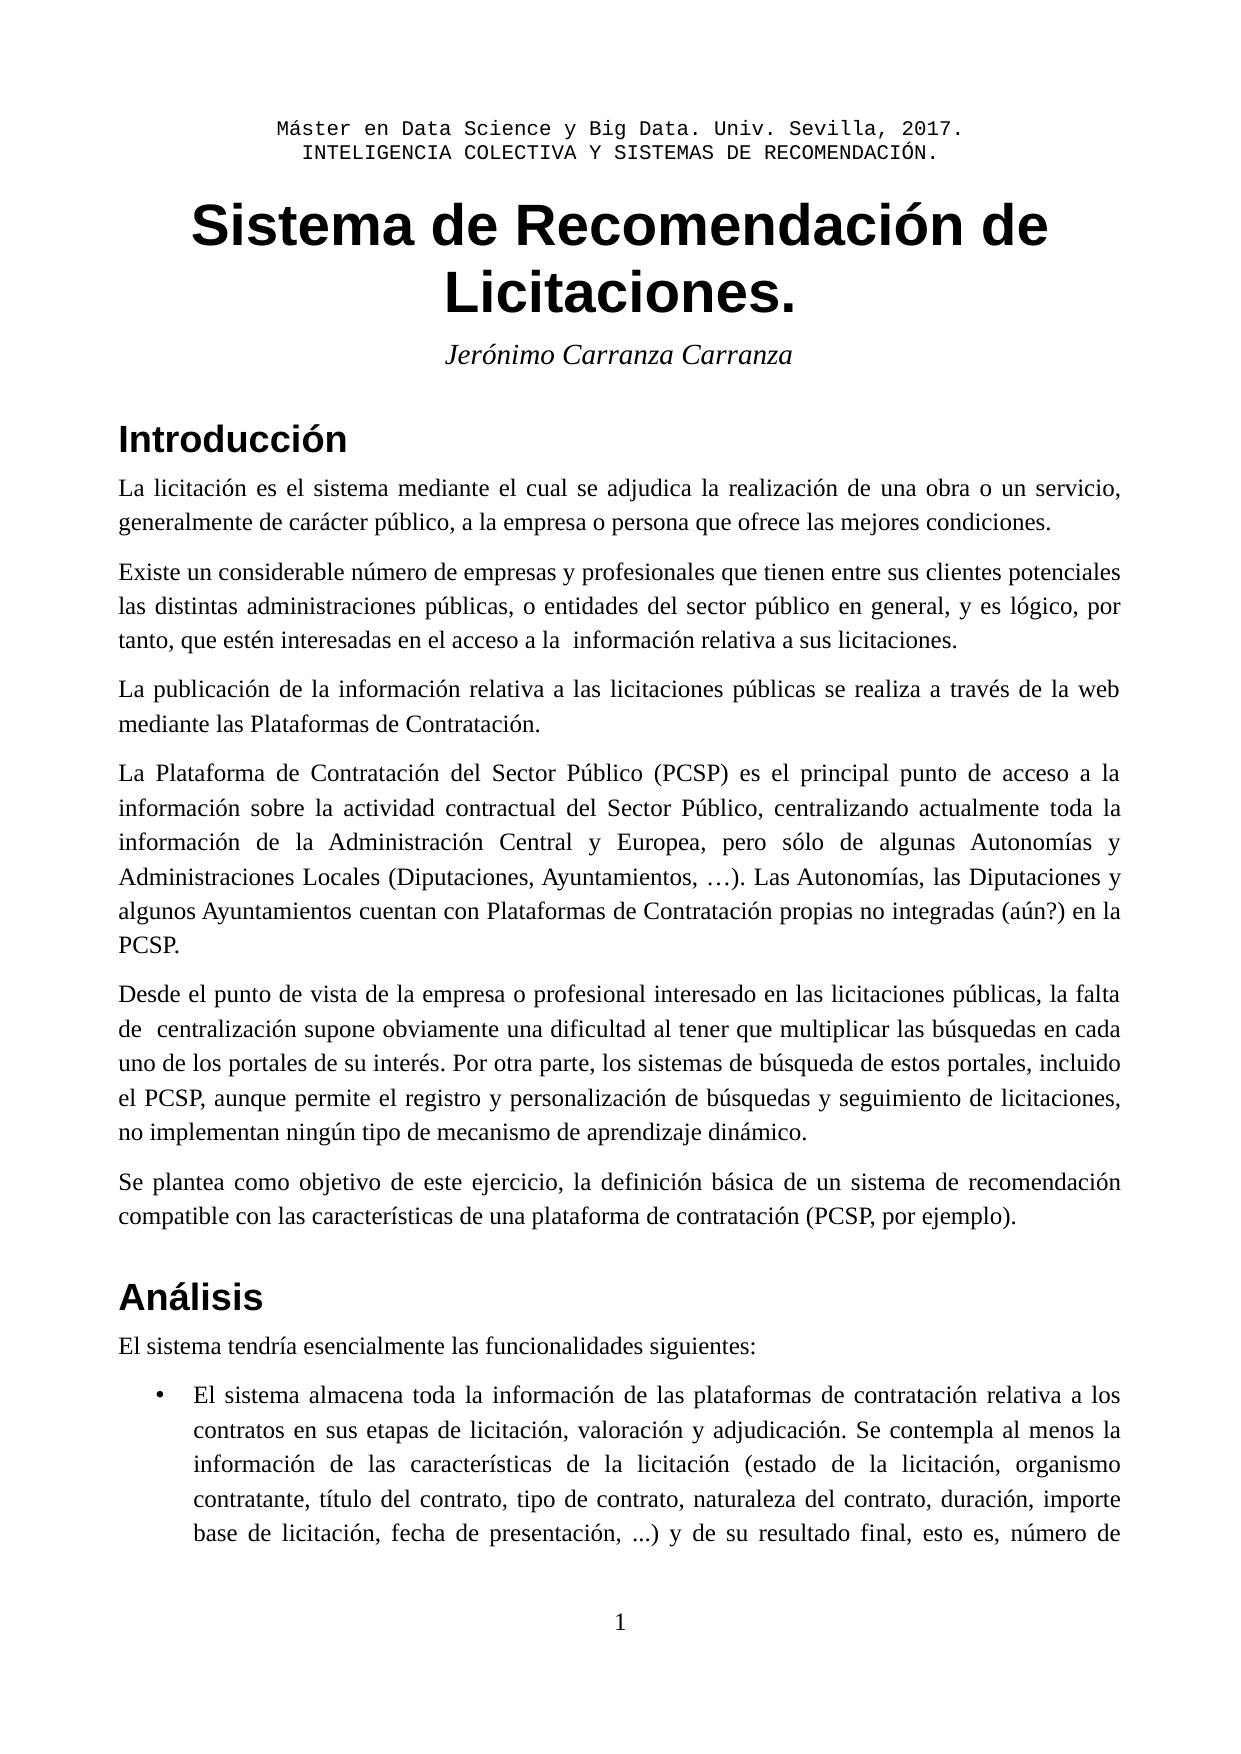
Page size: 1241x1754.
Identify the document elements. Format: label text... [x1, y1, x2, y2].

text Se plantea como objetivo de este ejercicio, la definición básica de un sistema de recomendación compatible con las características de una plataforma de contratación (PCSP, por ejemplo). [118, 1167, 1122, 1230]
text La publicación de la información relativa a las licitaciones públicas se realiza a través de la web mediante las Plataformas de Contratación. [118, 674, 1122, 738]
text INTELIGENCIA COLECTIVA Y SISTEMAS DE RECOMENDACIÓN. [118, 142, 1122, 165]
list El sistema almacena toda la información de las plataformas de contratación relativa a los contratos en sus etapas de licitación, valoración y adjudicación. Se contempla al menos la información de las características de la licitación (estado de la licitación, organismo contratante, título del contrato, tipo de contrato, naturaleza del contrato, duración, importe base de licitación, fecha de presentación, ...) y de su resultado final, esto es, número de [156, 1380, 1122, 1547]
text Jerónimo Carranza Carranza [118, 337, 1122, 371]
text Desde el punto de vista de la empresa o profesional interesado en las licitaciones públicas, la falta de centralización supone obviamente una dificultad al tener que multiplicar las búsquedas en cada uno de los portales de su interés. Por otra parte, los sistemas de búsqueda de estos portales, incluido el PCSP, aunque permite el registro y personalización de búsquedas y seguimiento de licitaciones, no implementan ningún tipo de mecanismo de aprendizaje dinámico. [118, 979, 1122, 1146]
text La licitación es el sistema mediante el cual se adjudica la realización de una obra o un servicio, generalmente de carácter público, a la empresa o persona que ofrece las mejores condiciones. [118, 473, 1122, 536]
text El sistema tendría esencialmente las funcionalidades siguientes: [118, 1331, 1122, 1360]
text La Plataforma de Contratación del Sector Público (PCSP) es el principal punto de acceso a la información sobre la actividad contractual del Sector Público, centralizando actualmente toda la información de la Administración Central y Europea, pero sólo de algunas Autonomías y Administraciones Locales (Diputaciones, Ayuntamientos, …). Las Autonomías, las Diputaciones y algunos Ayuntamientos cuentan con Plataformas de Contratación propias no integradas (aún?) en la PCSP. [118, 758, 1122, 959]
subtitle Análisis [118, 1275, 1122, 1319]
text Existe un considerable número de empresas y profesionales que tienen entre sus clientes potenciales las distintas administraciones públicas, o entidades del sector público en general, y es lógico, por tanto, que estén interesadas en el acceso a la información relativa a sus licitaciones. [118, 557, 1122, 654]
title Sistema de Recomendación de Licitaciones. [118, 190, 1122, 324]
text Máster en Data Science y Big Data. Univ. Sevilla, 2017. [118, 118, 1122, 142]
subtitle Introducción [118, 417, 1122, 461]
